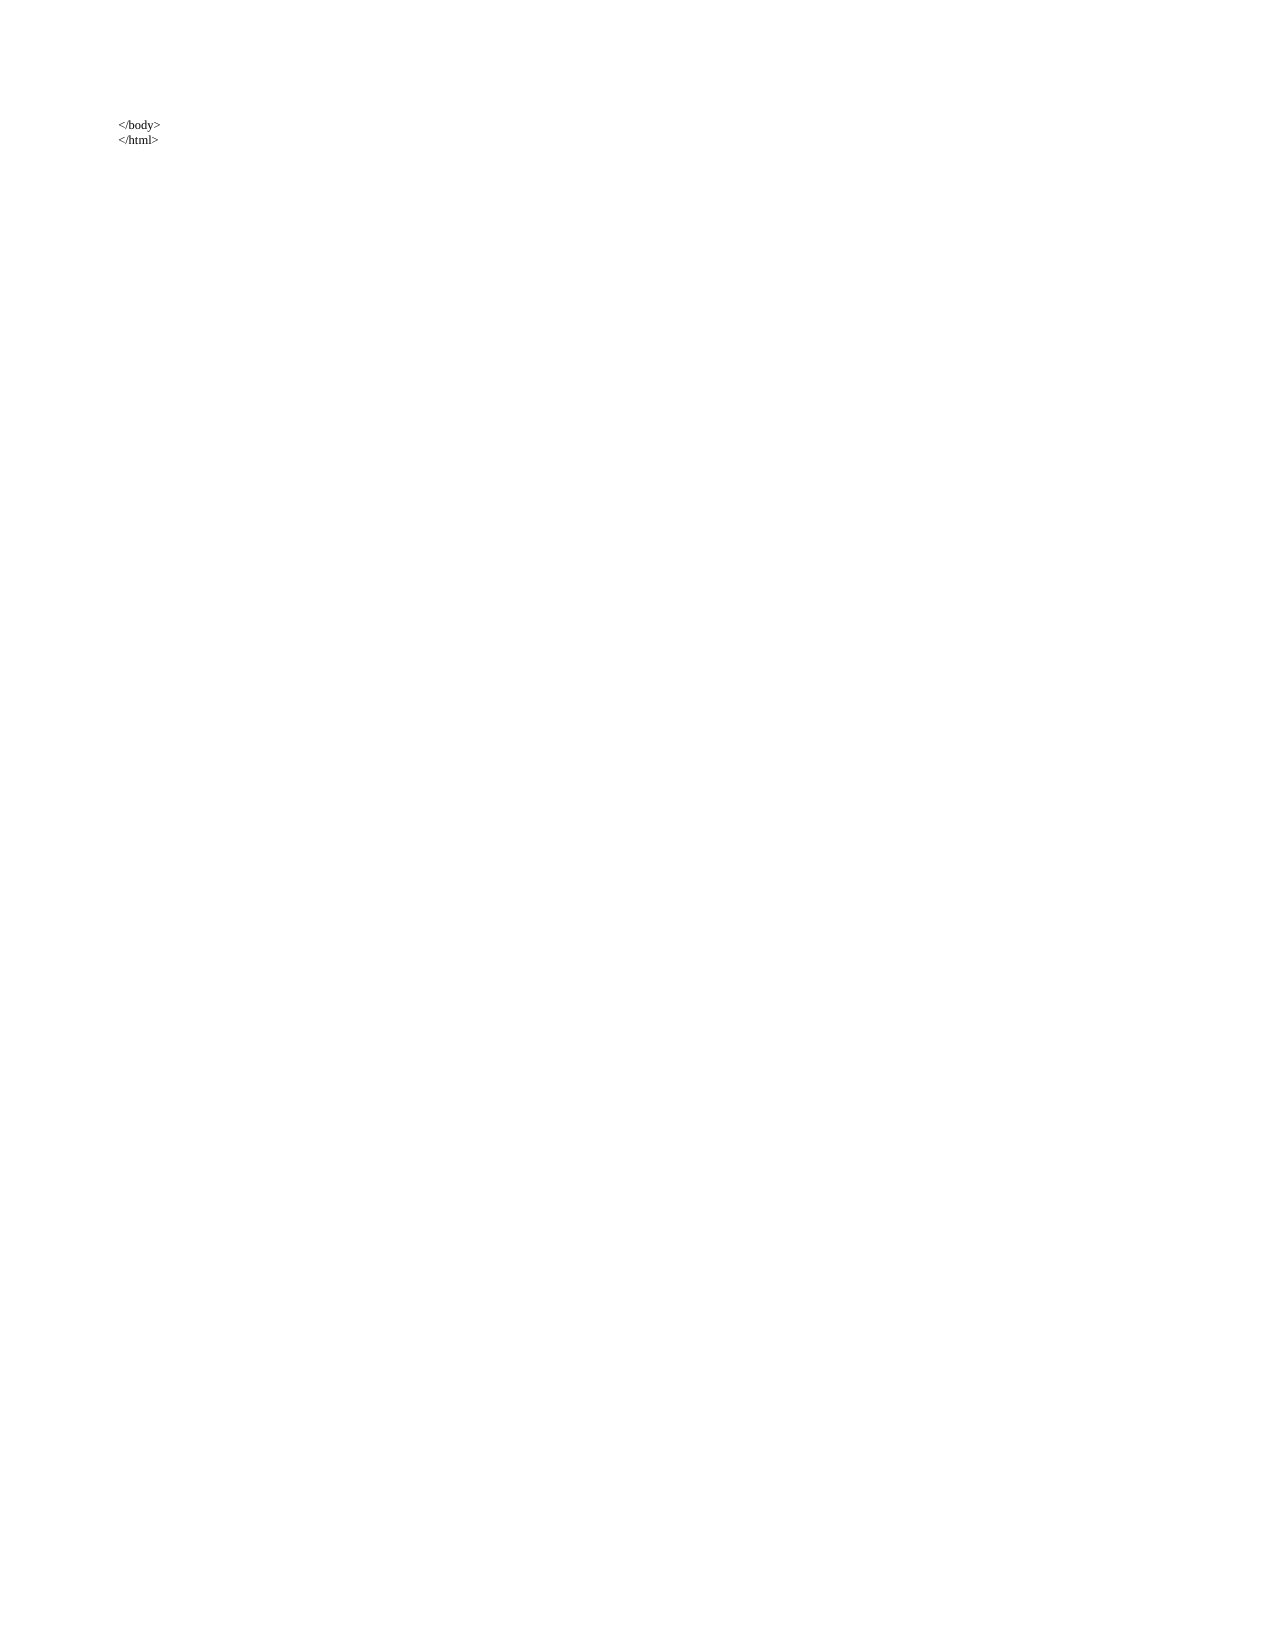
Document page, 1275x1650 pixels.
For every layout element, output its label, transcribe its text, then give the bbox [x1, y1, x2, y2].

text </body> [118, 118, 1157, 132]
text </html> [118, 132, 1157, 147]
